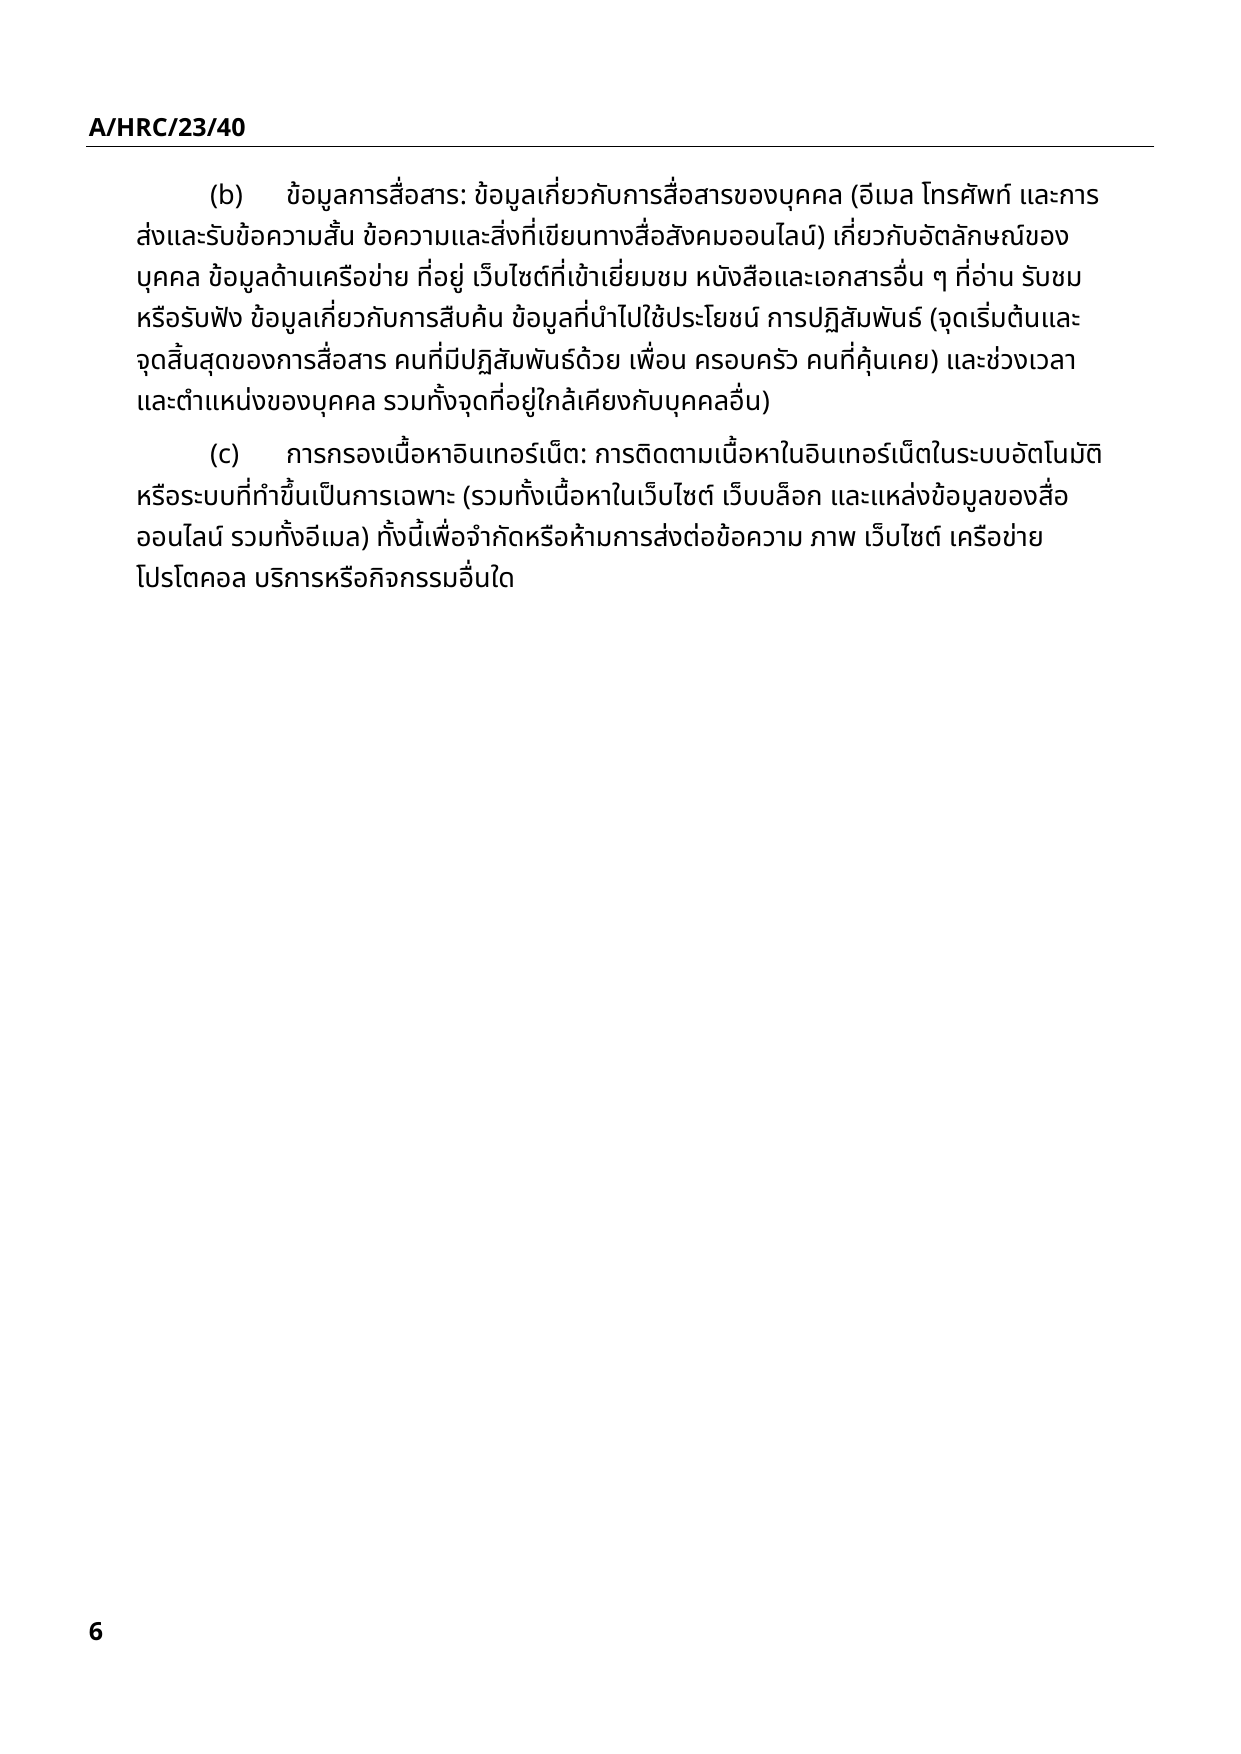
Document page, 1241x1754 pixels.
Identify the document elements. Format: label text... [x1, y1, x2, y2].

list ข้อมูลการสื่อสาร: ข้อมูลเกี่ยวกับการสื่อสารของบุคคล (อีเมล โทรศัพท์ และการส่งและรับข้อความสั้น ข้อความและสิ่งที่เขียนทางสื่อสังคมออนไลน์) เกี่ยวกับอัตลักษณ์ของบุคคล ข้อมูลด้านเครือข่าย ที่อยู่ เว็บไซต์ที่เข้าเยี่ยมชม หนังสือและเอกสารอื่น ๆ ที่อ่าน รับชมหรือรับฟัง ข้อมูลเกี่ยวกับการสืบค้น ข้อมูลที่นำไปใช้ประโยชน์ การปฏิสัมพันธ์ (จุดเริ่มต้นและจุดสิ้นสุดของการสื่อสาร คนที่มีปฏิสัมพันธ์ด้วย เพื่อน ครอบครัว คนที่คุ้นเคย) และช่วงเวลาและตำแหน่งของบุคคล รวมทั้งจุดที่อยู่ใกล้เคียงกับบุคคลอื่น) [136, 176, 1104, 422]
list การกรองเนื้อหาอินเทอร์เน็ต: การติดตามเนื้อหาในอินเทอร์เน็ตในระบบอัตโนมัติหรือระบบที่ทำขึ้นเป็นการเฉพาะ (รวมทั้งเนื้อหาในเว็บไซต์ เว็บบล็อก และแหล่งข้อมูลของสื่อออนไลน์ รวมทั้งอีเมล) ทั้งนี้เพื่อจำกัดหรือห้ามการส่งต่อข้อความ ภาพ เว็บไซต์ เครือข่าย โปรโตคอล บริการหรือกิจกรรมอื่นใด [136, 435, 1104, 599]
